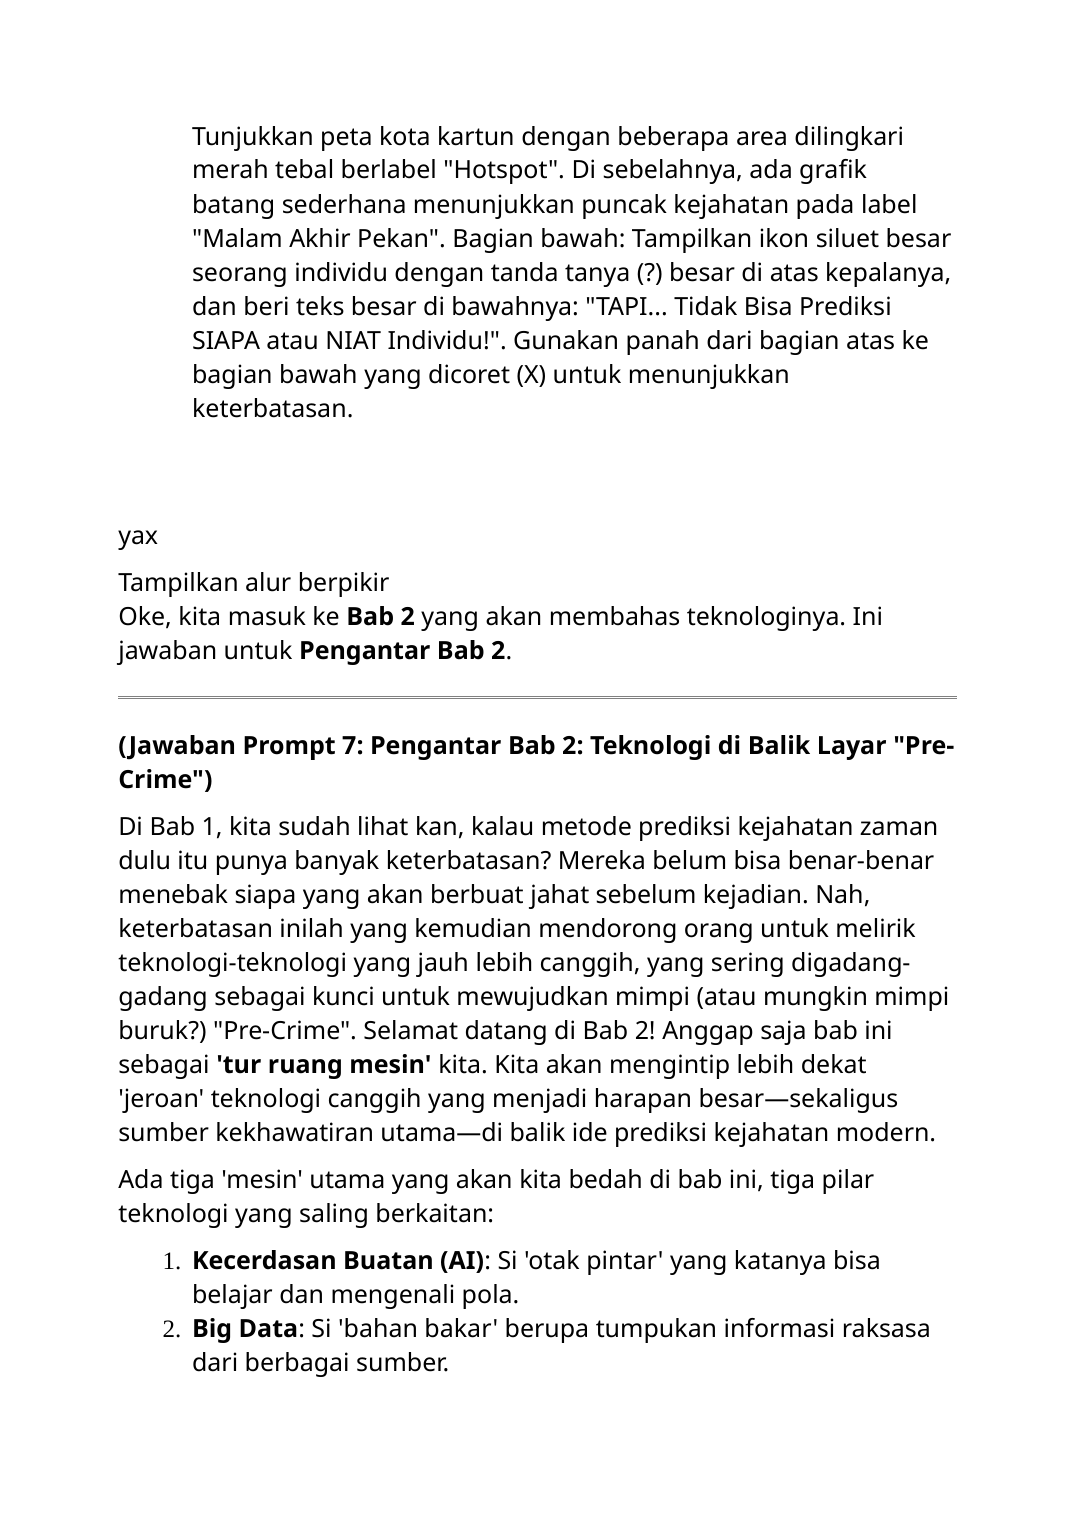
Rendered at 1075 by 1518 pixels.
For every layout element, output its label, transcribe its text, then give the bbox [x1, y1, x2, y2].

text Di Bab 1, kita sudah lihat kan, kalau metode prediksi kejahatan zaman dulu itu punya banyak keterbatasan? Mereka belum bisa benar-benar menebak siapa yang akan berbuat jahat sebelum kejadian. Nah, keterbatasan inilah yang kemudian mendorong orang untuk melirik teknologi-teknologi yang jauh lebih canggih, yang sering digadang-gadang sebagai kunci untuk mewujudkan mimpi (atau mungkin mimpi buruk?) "Pre-Crime". Selamat datang di Bab 2! Anggap saja bab ini sebagai 'tur ruang mesin' kita. Kita akan mengintip lebih dekat 'jeroan' teknologi canggih yang menjadi harapan besar—sekaligus sumber kekhawatiran utama—di balik ide prediksi kejahatan modern. [118, 808, 957, 1149]
text Oke, kita masuk ke Bab 2 yang akan membahas teknologinya. Ini jawaban untuk Pengantar Bab 2. [118, 598, 957, 667]
text Tampilkan alur berpikir [118, 564, 957, 598]
list Tunjukkan peta kota kartun dengan beberapa area dilingkari merah tebal berlabel "Hotspot". Di sebelahnya, ada grafik batang sederhana menunjukkan puncak kejahatan pada label "Malam Akhir Pekan". Bagian bawah: Tampilkan ikon siluet besar seorang individu dengan tanda tanya (?) besar di atas kepalanya, dan beri teks besar di bawahnya: "TAPI... Tidak Bisa Prediksi SIAPA atau NIAT Individu!". Gunakan panah dari bagian atas ke bagian bawah yang dicoret (X) untuk menunjukkan keterbatasan. [162, 118, 957, 425]
text yax [118, 518, 957, 552]
list Big Data: Si 'bahan bakar' berupa tumpukan informasi raksasa dari berbagai sumber. [162, 1310, 957, 1378]
text (Jawaban Prompt 7: Pengantar Bab 2: Teknologi di Balik Layar "Pre-Crime") [118, 728, 957, 796]
text Ada tiga 'mesin' utama yang akan kita bedah di bab ini, tiga pilar teknologi yang saling berkaitan: [118, 1162, 957, 1230]
list Kecerdasan Buatan (AI): Si 'otak pintar' yang katanya bisa belajar dan mengenali pola. [162, 1242, 957, 1310]
